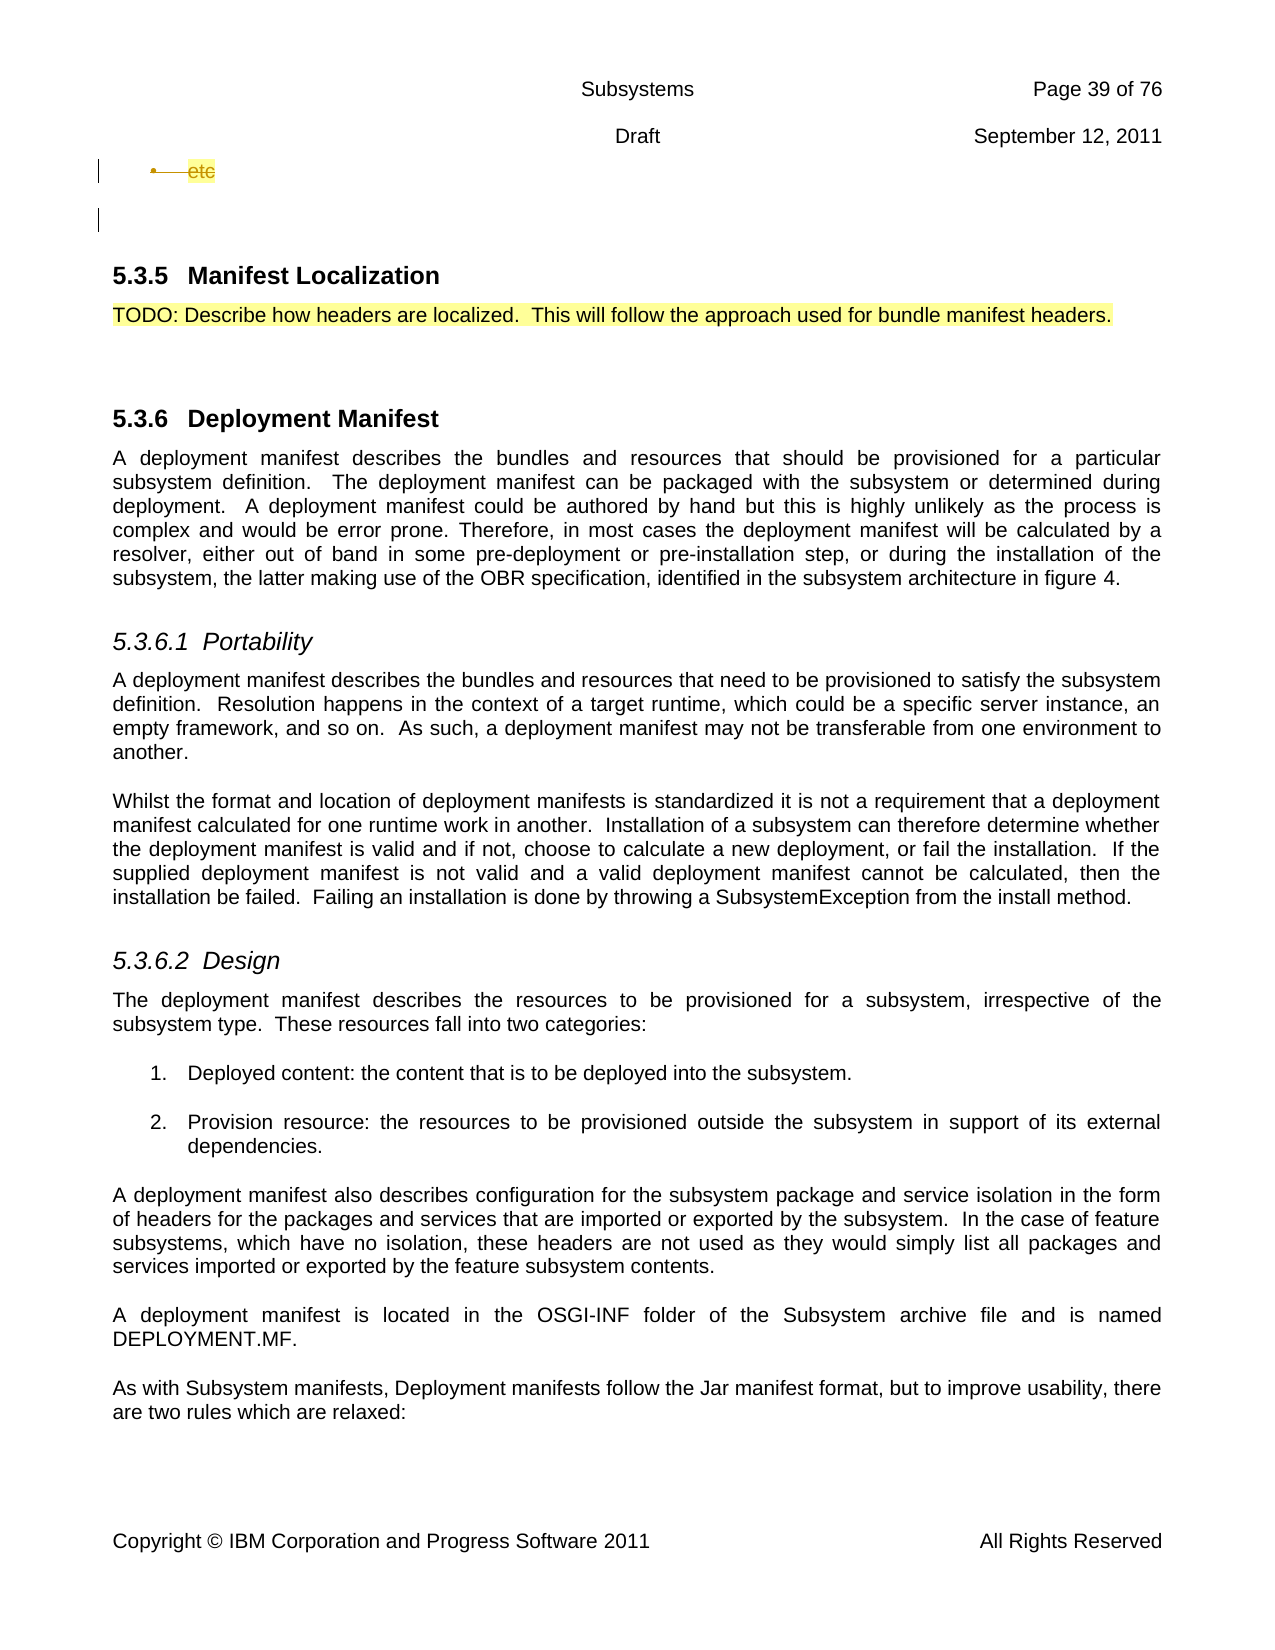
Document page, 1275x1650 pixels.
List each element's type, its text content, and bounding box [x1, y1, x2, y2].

text A deployment manifest also describes configuration for the subsystem package and service isolation in the form of headers for the packages and services that are imported or exported by the subsystem. In the case of feature subsystems, which have no isolation, these headers are not used as they would simply list all packages and services imported or exported by the feature subsystem contents. [112, 1182, 1162, 1278]
list Provision resource: the resources to be provisioned outside the subsystem in support of its external dependencies. [150, 1109, 1162, 1157]
text A deployment manifest describes the bundles and resources that should be provisioned for a particular subsystem definition. The deployment manifest can be packaged with the subsystem or determined during deployment. A deployment manifest could be authored by hand but this is highly unlikely as the process is complex and would be error prone. Therefore, in most cases the deployment manifest will be calculated by a resolver, either out of band in some pre-deployment or pre-installation step, or during the installation of the subsystem, the latter making use of the OBR specification, identified in the subsystem architecture in figure 4. [112, 446, 1162, 589]
text As with Subsystem manifests, Deployment manifests follow the Jar manifest format, but to improve usability, there are two rules which are relaxed: [112, 1376, 1162, 1424]
list Deployed content: the content that is to be deployed into the subsystem. [150, 1061, 1162, 1084]
text The deployment manifest describes the resources to be provisioned for a subsystem, irrespective of the subsystem type. These resources fall into two categories: [112, 988, 1162, 1036]
text TODO: Describe how headers are localized. This will follow the approach used for bundle manifest headers. [112, 302, 1162, 326]
subtitle Manifest Localization [112, 261, 1162, 290]
subtitle Portability [112, 627, 1162, 656]
subtitle Design [112, 946, 1162, 975]
text A deployment manifest describes the bundles and resources that need to be provisioned to satisfy the subsystem definition. Resolution happens in the context of a target runtime, which could be a specific server instance, an empty framework, and so on. As such, a deployment manifest may not be transferable from one environment to another. [112, 668, 1162, 764]
subtitle Deployment Manifest [112, 404, 1162, 433]
text A deployment manifest is located in the OSGI-INF folder of the Subsystem archive file and is named DEPLOYMENT.MF. [112, 1303, 1162, 1351]
text Whilst the format and location of deployment manifests is standardized it is not a requirement that a deployment manifest calculated for one runtime work in another. Installation of a subsystem can therefore determine whether the deployment manifest is valid and if not, choose to calculate a new deployment, or fail the installation. If the supplied deployment manifest is not valid and a valid deployment manifest cannot be calculated, then the installation be failed. Failing an installation is done by throwing a SubsystemException from the install method. [112, 789, 1162, 909]
